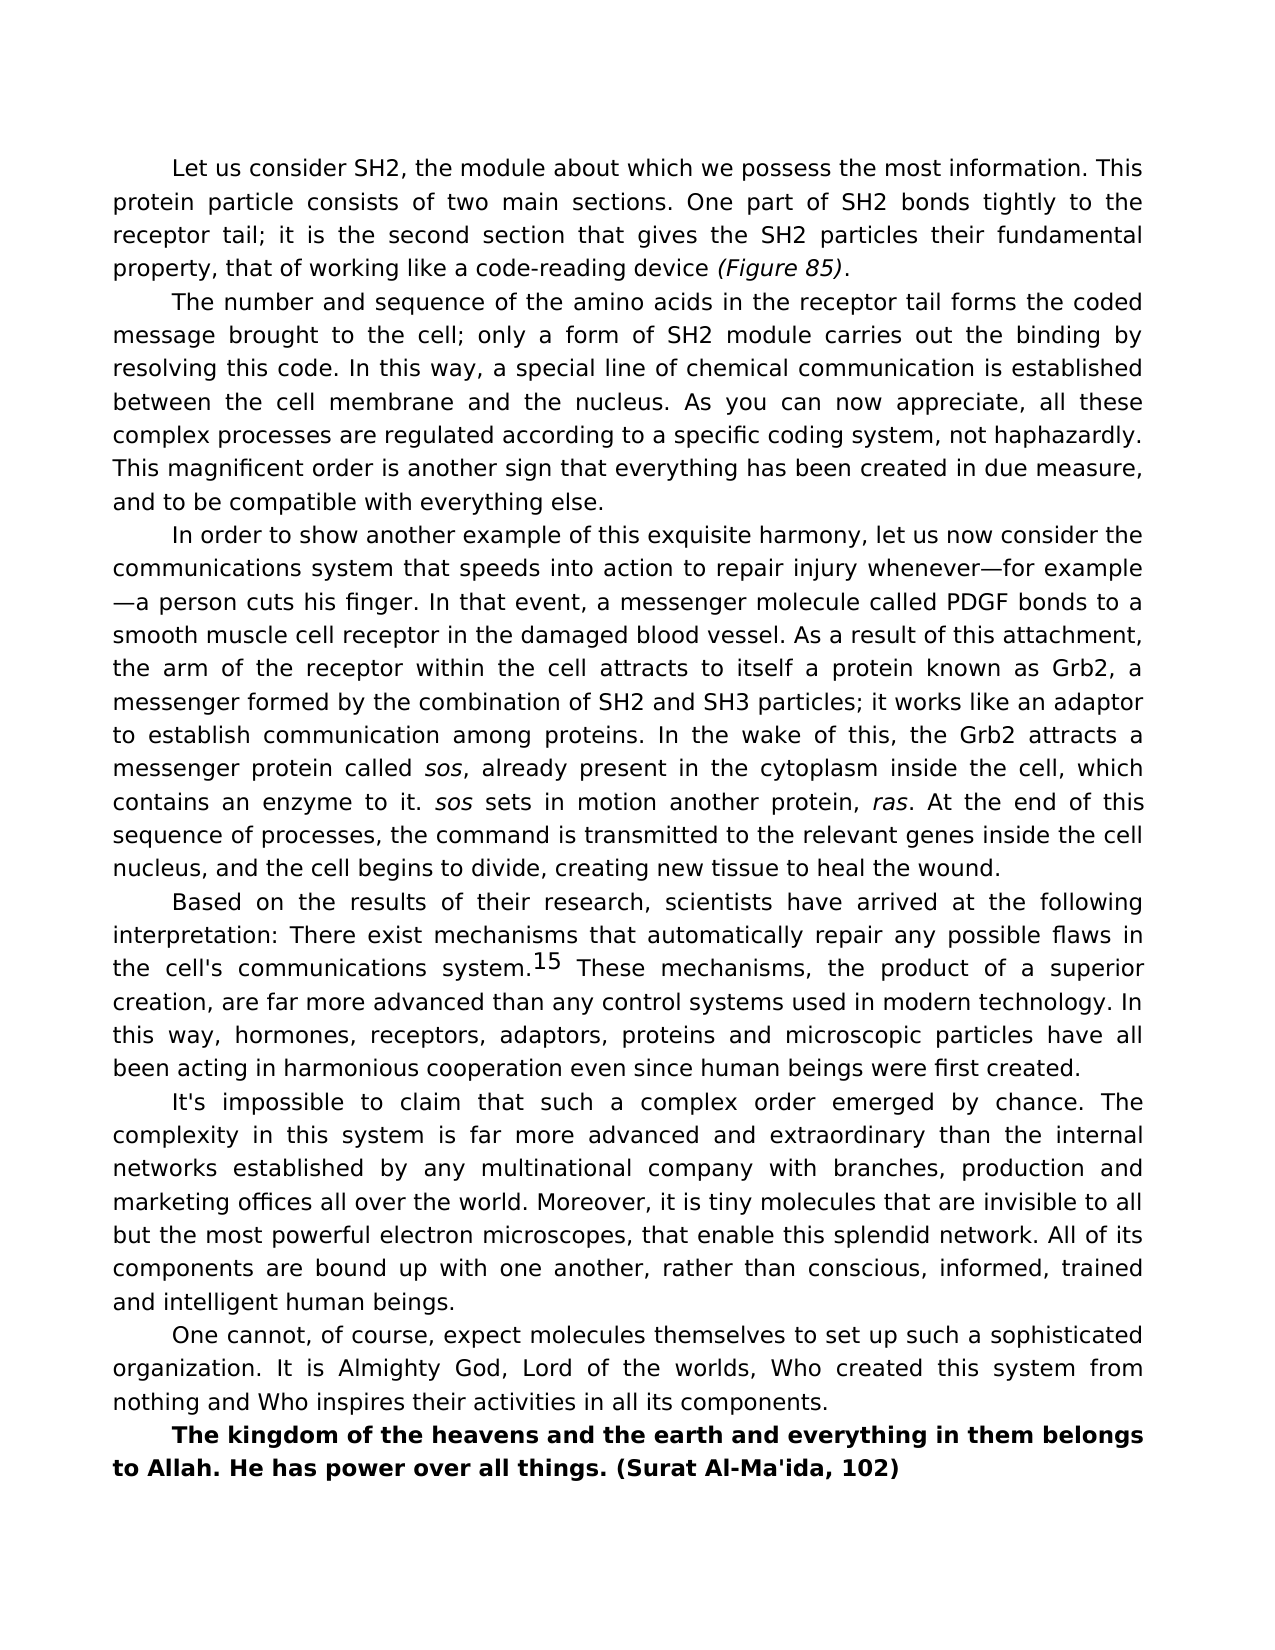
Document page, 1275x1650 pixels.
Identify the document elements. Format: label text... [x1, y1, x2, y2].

text In order to show another example of this exquisite harmony, let us now consider the communications system that speeds into action to repair injury whenever—for example—a person cuts his finger. In that event, a messenger molecule called PDGF bonds to a smooth muscle cell receptor in the damaged blood vessel. As a result of this attachment, the arm of the receptor within the cell attracts to itself a protein known as Grb2, a messenger formed by the combination of SH2 and SH3 particles; it works like an adaptor to establish communication among proteins. In the wake of this, the Grb2 attracts a messenger protein called sos, already present in the cytoplasm inside the cell, which contains an enzyme to it. sos sets in motion another protein, ras. At the end of this sequence of processes, the command is transmitted to the relevant genes inside the cell nucleus, and the cell begins to divide, creating new tissue to heal the wound. [112, 517, 1145, 883]
text It's impossible to claim that such a complex order emerged by chance. The complexity in this system is far more advanced and extraordinary than the internal networks established by any multinational company with branches, production and marketing offices all over the world. Moreover, it is tiny molecules that are invisible to all but the most powerful electron microscopes, that enable this splendid network. All of its components are bound up with one another, rather than conscious, informed, trained and intelligent human beings. [112, 1083, 1145, 1317]
text The number and sequence of the amino acids in the receptor tail forms the coded message brought to the cell; only a form of SH2 module carries out the binding by resolving this code. In this way, a special line of chemical communication is established between the cell membrane and the nucleus. As you can now appreciate, all these complex processes are regulated according to a specific coding system, not haphazardly. This magnificent order is another sign that everything has been created in due measure, and to be compatible with everything else. [112, 283, 1145, 517]
text Let us consider SH2, the module about which we possess the most information. This protein particle consists of two main sections. One part of SH2 bonds tightly to the receptor tail; it is the second section that gives the SH2 particles their fundamental property, that of working like a code-reading device (Figure 85). [112, 150, 1145, 283]
text The kingdom of the heavens and the earth and everything in them belongs to Allah. He has power over all things. (Surat Al-Ma'ida, 102) [112, 1417, 1145, 1483]
text Based on the results of their research, scientists have arrived at the following interpretation: There exist mechanisms that automatically repair any possible flaws in the cell's communications system.15 These mechanisms, the product of a superior creation, are far more advanced than any control systems used in modern technology. In this way, hormones, receptors, adaptors, proteins and microscopic particles have all been acting in harmonious cooperation even since human beings were first created. [112, 883, 1145, 1083]
text One cannot, of course, expect molecules themselves to set up such a sophisticated organization. It is Almighty God, Lord of the worlds, Who created this system from nothing and Who inspires their activities in all its components. [112, 1317, 1145, 1417]
